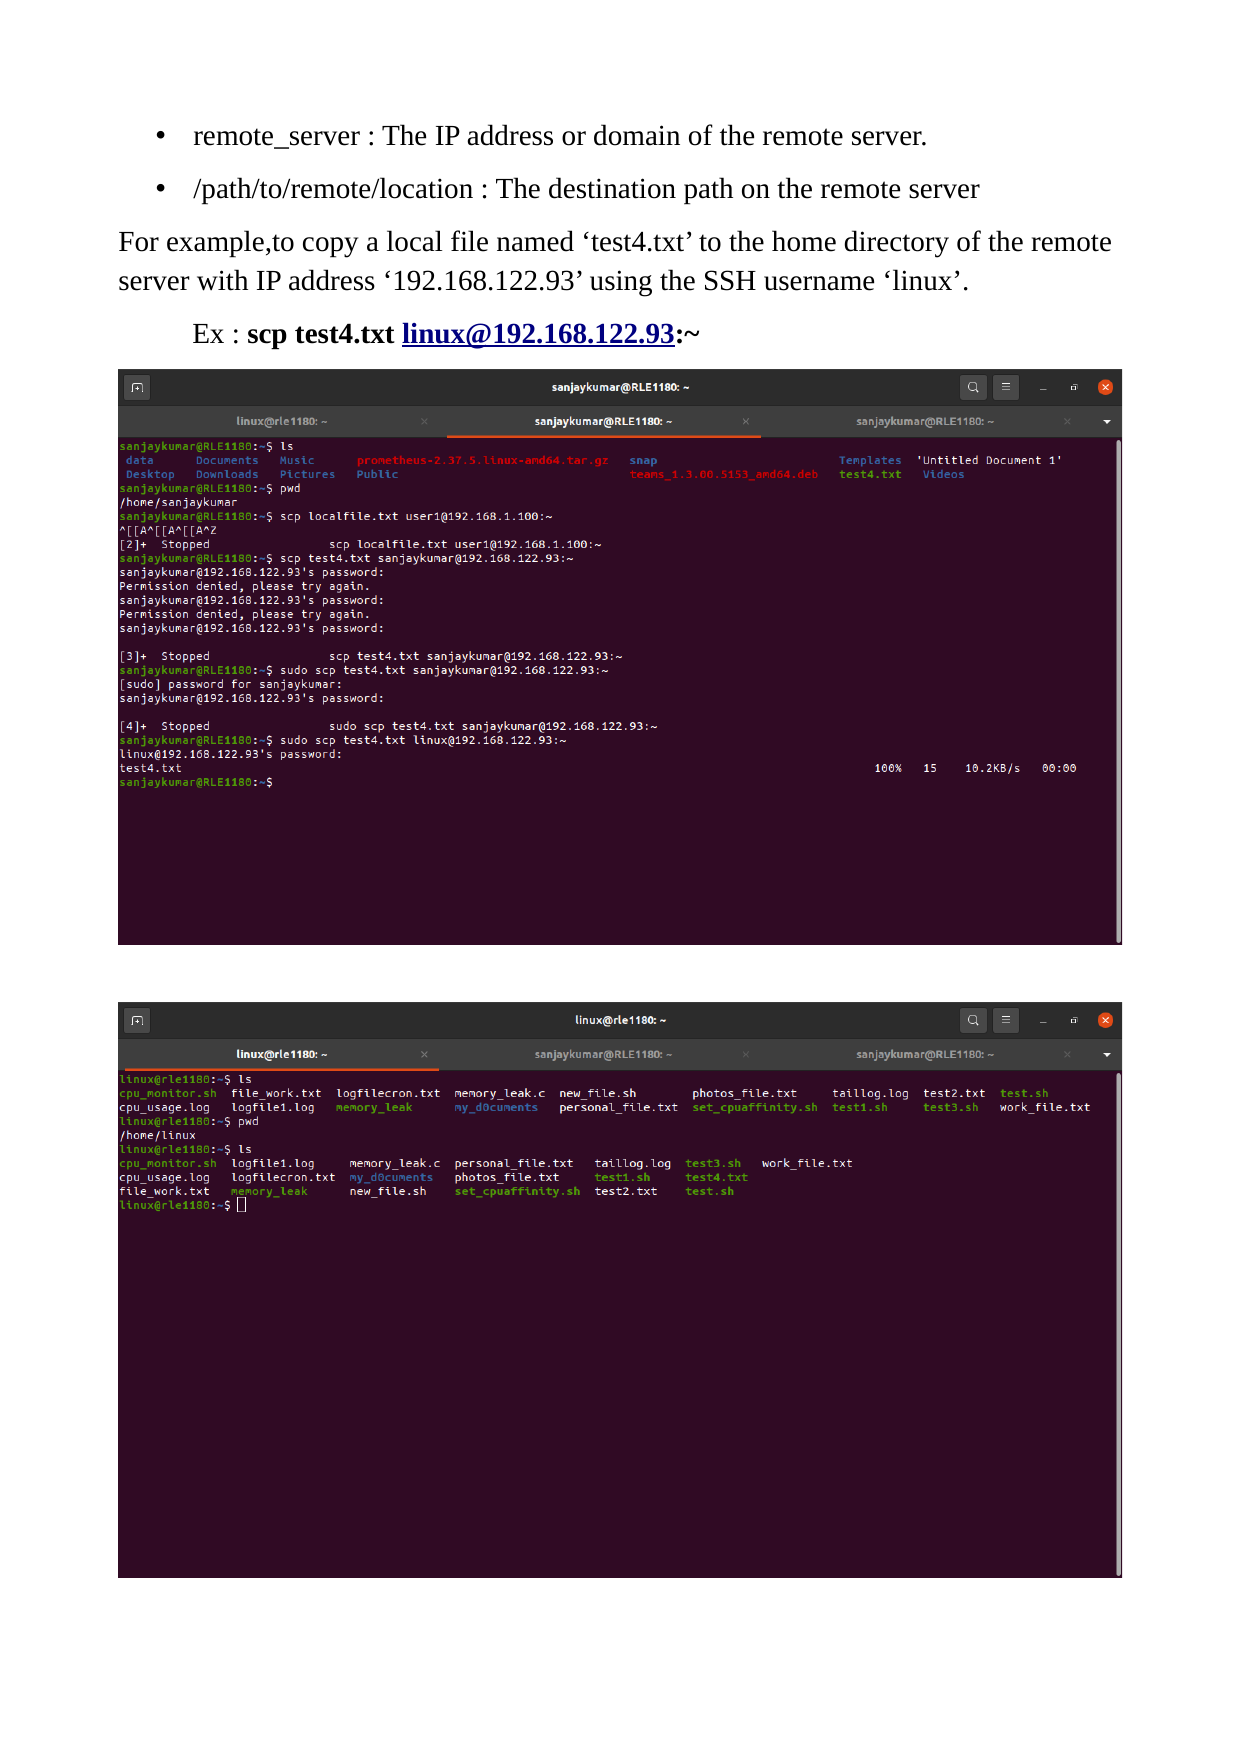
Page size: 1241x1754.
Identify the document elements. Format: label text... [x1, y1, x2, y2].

text For example,to copy a local file named ‘test4.txt’ to the home directory of the remote server with IP address ‘192.168.122.93’ using the SSH username ‘linux’. [118, 224, 1122, 297]
picture [118, 1002, 1123, 1578]
list remote_server : The IP address or domain of the remote server. [156, 118, 1122, 152]
picture [118, 369, 1123, 945]
text Ex : scp test4.txt linux@192.168.122.93:~ [118, 316, 1122, 350]
list /path/to/remote/location : The destination path on the remote server [156, 171, 1122, 205]
